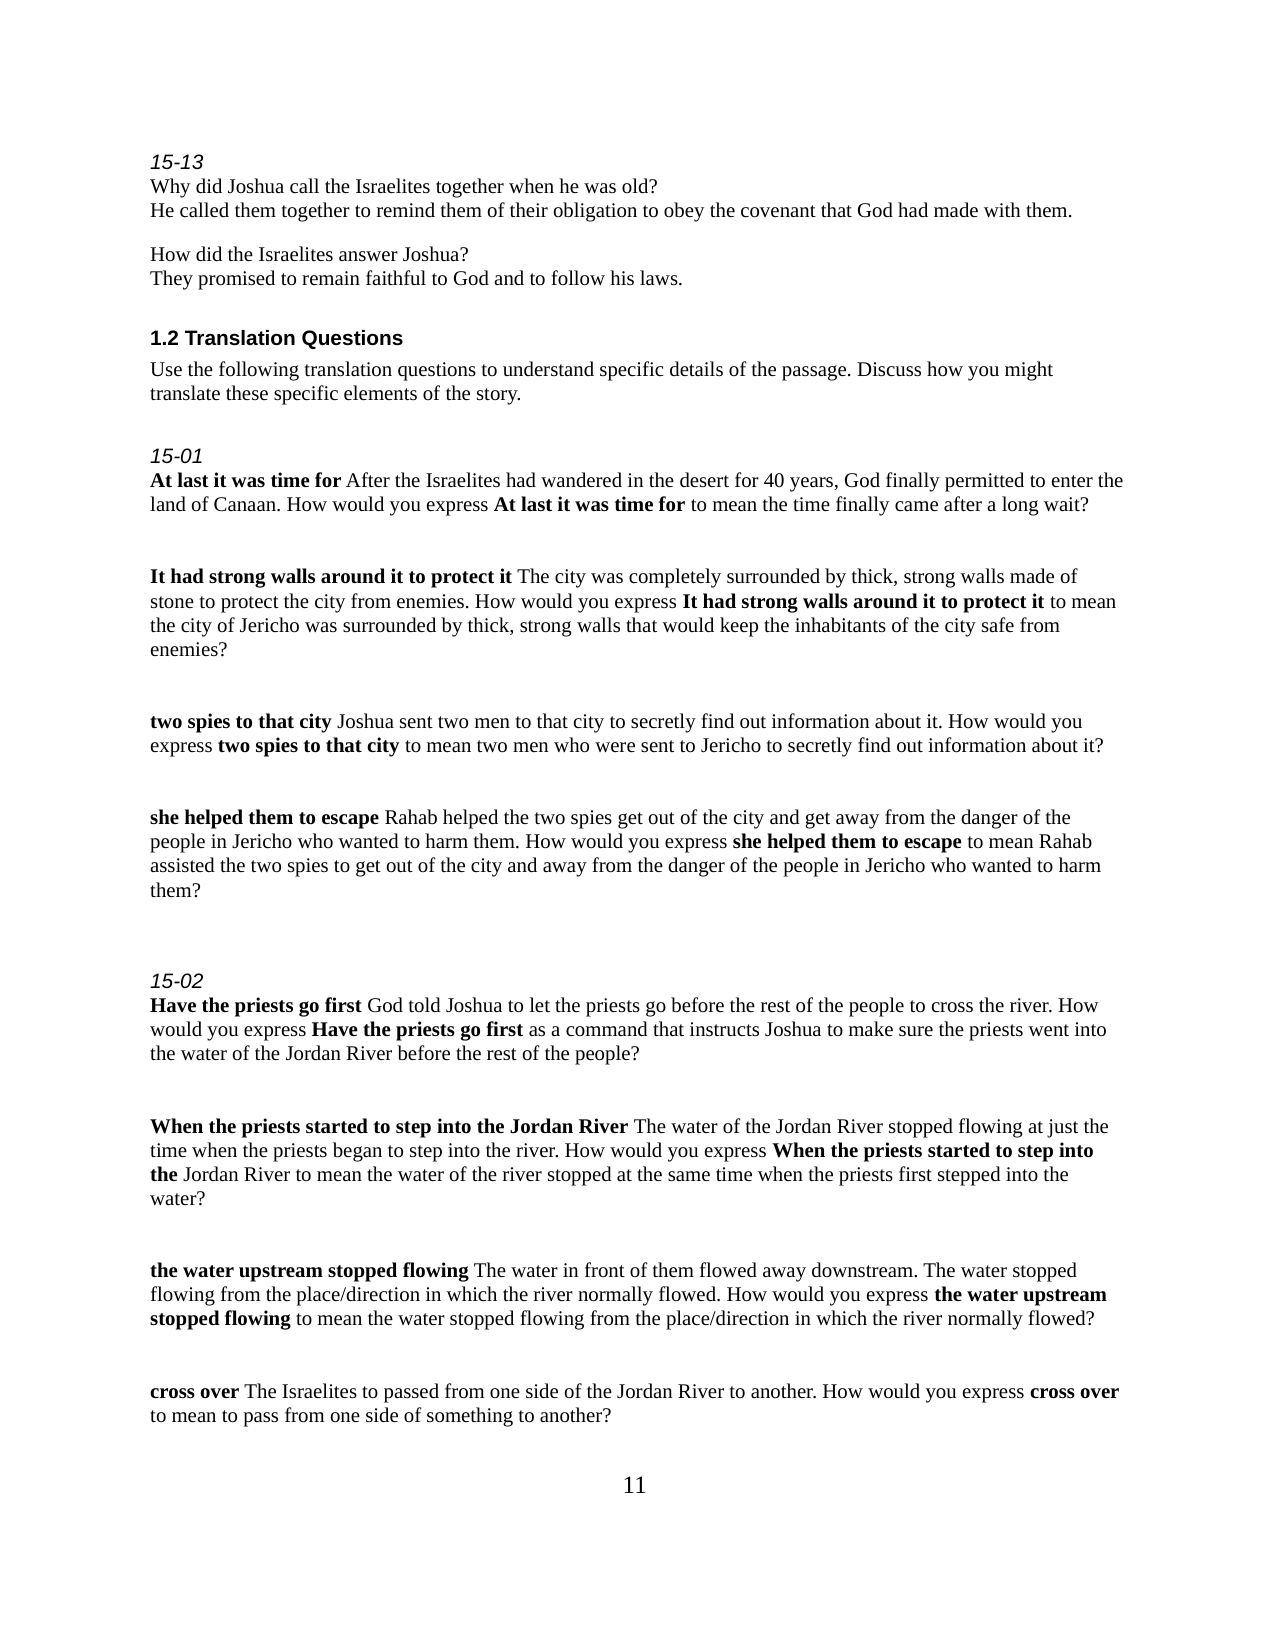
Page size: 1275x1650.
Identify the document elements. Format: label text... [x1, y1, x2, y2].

subtitle 15-13 [150, 150, 1125, 174]
subtitle 1.2 Translation Questions [150, 326, 1125, 349]
text It had strong walls around it to protect it The city was completely surrounded by thick, strong walls made of stone to protect the city from enemies. How would you express It had strong walls around it to protect it to mean the city of Jericho was surrounded by thick, strong walls that would keep the inhabitants of the city safe from enemies? [150, 564, 1125, 661]
subtitle 15-02 [150, 969, 1125, 993]
text How did the Israelites answer Joshua? They promised to remain faithful to God and to follow his laws. [150, 242, 1125, 290]
text two spies to that city Joshua sent two men to that city to secretly find out information about it. How would you express two spies to that city to mean two men who were sent to Jericho to secretly find out information about it? [150, 709, 1125, 757]
text Why did Joshua call the Israelites together when he was old? He called them together to remind them of their obligation to obey the covenant that God had made with them. [150, 174, 1125, 222]
text At last it was time for After the Israelites had wandered in the desert for 40 years, God finally permitted to enter the land of Canaan. How would you express At last it was time for to mean the time finally came after a long wait? [150, 468, 1125, 516]
text cross over The Israelites to passed from one side of the Jordan River to another. How would you express cross over to mean to pass from one side of something to another? [150, 1378, 1125, 1427]
subtitle 15-01 [150, 444, 1125, 468]
text When the priests started to step into the Jordan River The water of the Jordan River stopped flowing at just the time when the priests began to step into the river. How would you express When the priests started to step into the Jordan River to mean the water of the river stopped at the same time when the priests first stepped into the water? [150, 1114, 1125, 1210]
text Have the priests go first God told Joshua to let the priests go before the rest of the people to cross the river. How would you express Have the priests go first as a command that instructs Joshua to make sure the priests went into the water of the Jordan River before the rest of the people? [150, 993, 1125, 1065]
text she helped them to escape Rahab helped the two spies get out of the city and get away from the danger of the people in Jericho who wanted to harm them. How would you express she helped them to escape to mean Rahab assisted the two spies to get out of the city and away from the danger of the people in Jericho who wanted to harm them? [150, 805, 1125, 902]
text the water upstream stopped flowing The water in front of them flowed away downstream. The water stopped flowing from the place/direction in which the river normally flowed. How would you express the water upstream stopped flowing to mean the water stopped flowing from the place/direction in which the river normally flowed? [150, 1258, 1125, 1330]
text Use the following translation questions to understand specific details of the passage. Discuss how you might translate these specific elements of the story. [150, 357, 1125, 405]
